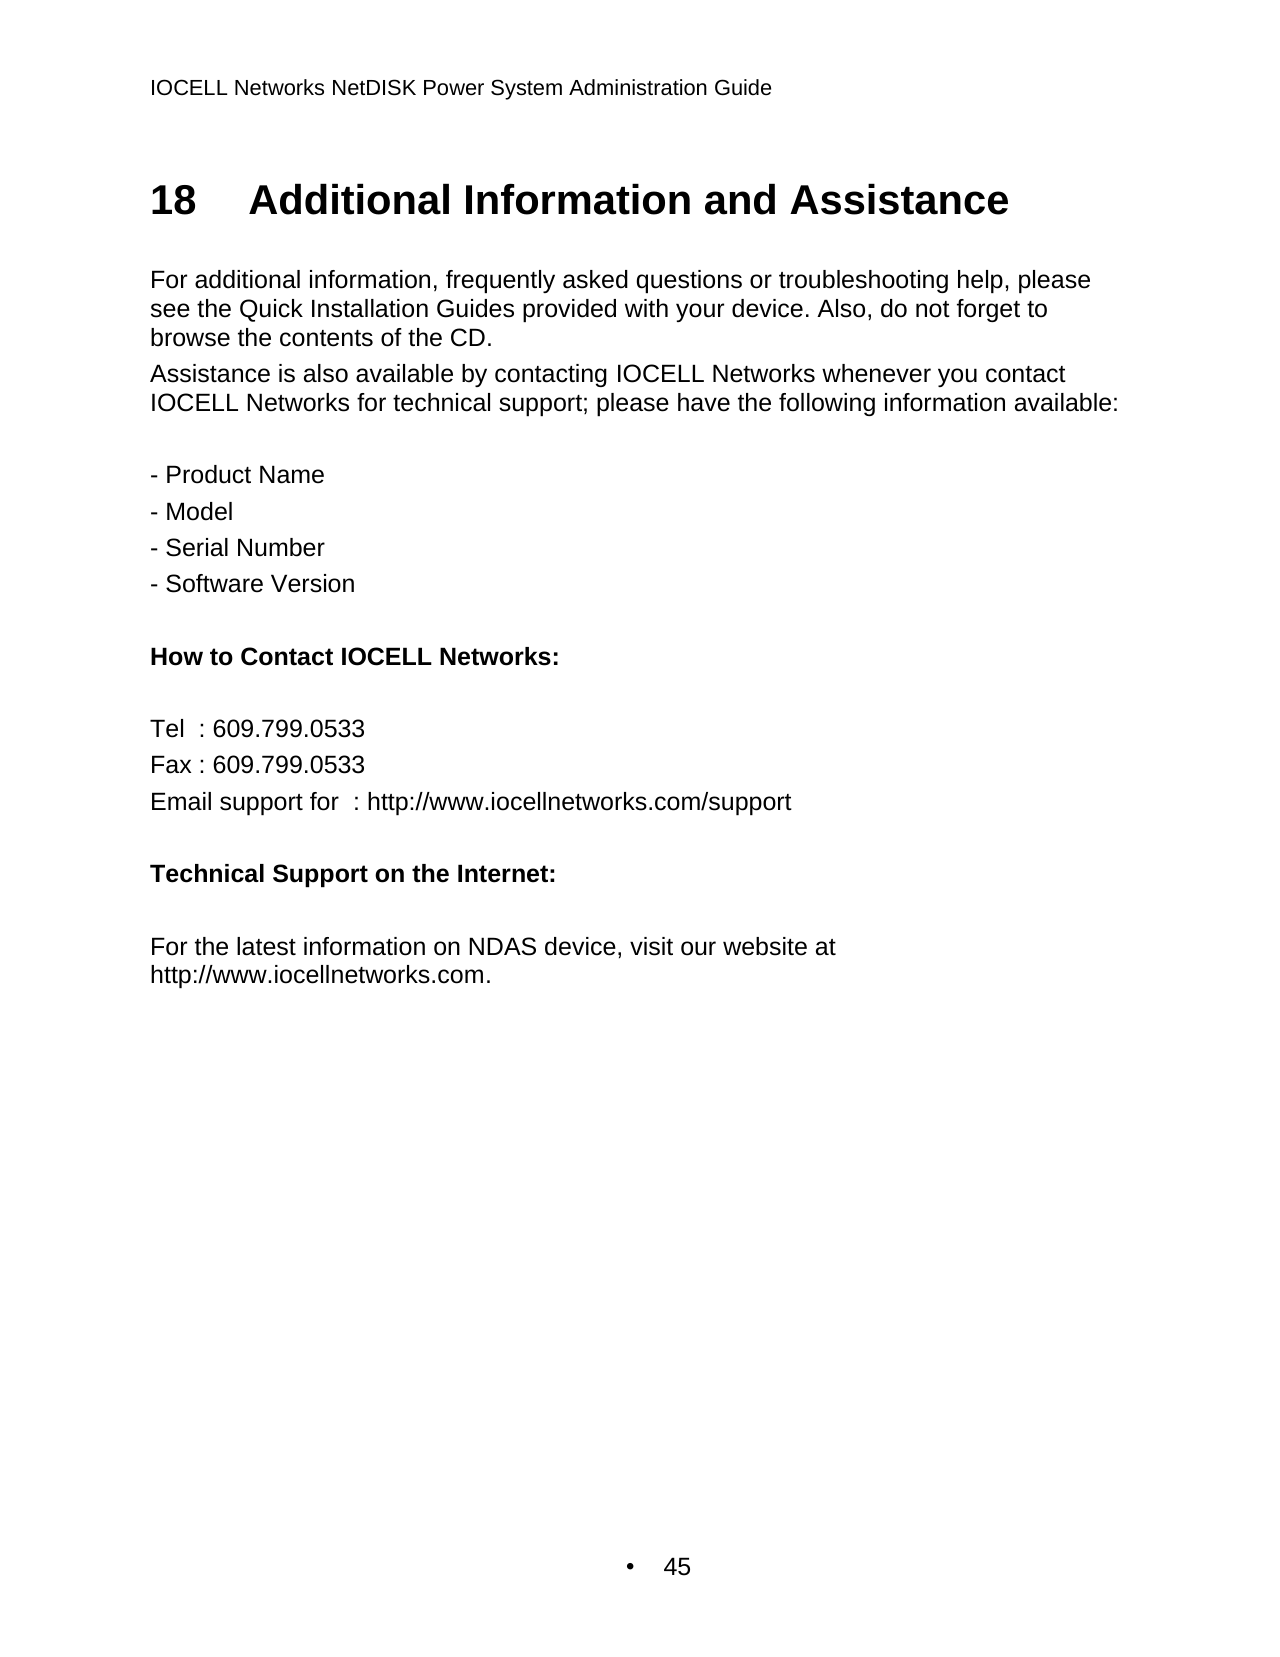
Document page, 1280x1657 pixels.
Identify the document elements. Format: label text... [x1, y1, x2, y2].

text Fax : 609.799.0533 [150, 750, 1129, 779]
text Tel : 609.799.0533 [150, 714, 1129, 743]
subtitle Additional Information and Assistance [150, 175, 1129, 223]
text - Product Name [150, 460, 1129, 489]
text How to Contact IOCELL Networks: [150, 642, 1129, 670]
text For additional information, frequently asked questions or troubleshooting help, please see the Quick Installation Guides provided with your device. Also, do not forget to browse the contents of the CD. [150, 265, 1129, 352]
text Technical Support on the Internet: [150, 859, 1129, 888]
text For the latest information on NDAS device, visit our website at http://www.iocellnetworks.com. [150, 932, 1129, 989]
text Email support for : http://www.iocellnetworks.com/support [150, 787, 1129, 815]
text - Model [150, 497, 1129, 525]
text - Serial Number [150, 533, 1129, 562]
text Assistance is also available by contacting IOCELL Networks whenever you contact IOCELL Networks for technical support; please have the following information available: [150, 359, 1129, 417]
text - Software Version [150, 569, 1129, 598]
